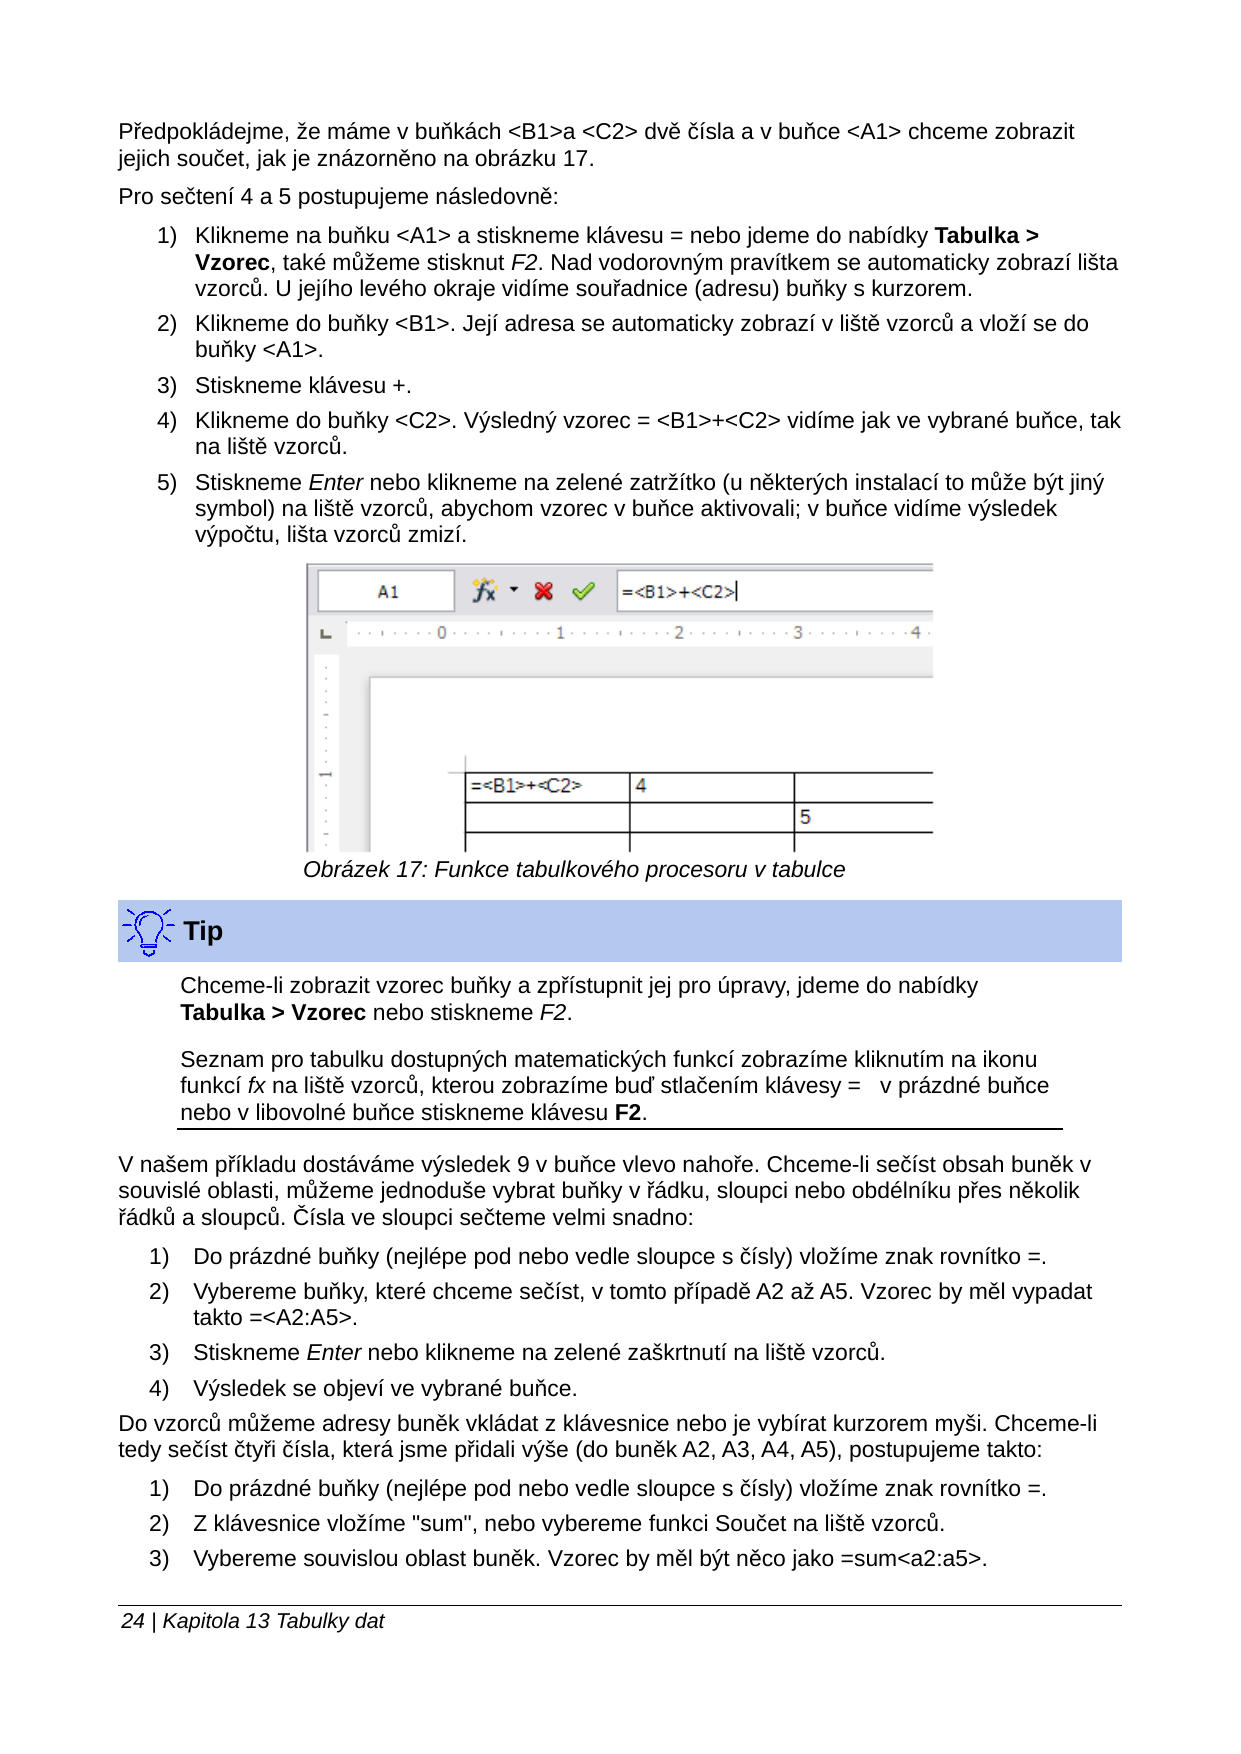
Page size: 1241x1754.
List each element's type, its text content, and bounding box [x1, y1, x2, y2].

list V našem příkladu dostáváme výsledek 9 v buňce vlevo nahoře. Chceme-li sečíst obsah buněk v souvislé oblasti, můžeme jednoduše vybrat buňky v řádku, sloupci nebo obdélníku přes několik řádků a sloupců. Čísla ve sloupci sečteme velmi snadno: [118, 1151, 1122, 1230]
list Výsledek se objeví ve vybrané buňce. [169, 1374, 1122, 1401]
list Do vzorců můžeme adresy buněk vkládat z klávesnice nebo je vybírat kurzorem myši. Chceme-li tedy sečíst čtyři čísla, která jsme přidali výše (do buněk A2, A3, A4, A5), postupujeme takto: [118, 1410, 1122, 1462]
list Vybereme buňky, které chceme sečíst, v tomto případě A2 až A5. Vzorec by měl vypadat takto =<A2:A5>. [169, 1278, 1122, 1331]
text Chceme-li zobrazit vzorec buňky a zpřístupnit jej pro úpravy, jdeme do nabídky Tabulka > Vzorec nebo stiskneme F2. [177, 969, 1063, 1025]
subtitle Tip [118, 900, 1122, 962]
list Klikneme na buňku <A1> a stiskneme klávesu = nebo jdeme do nabídky Tabulka > Vzorec, také můžeme stisknut F2. Nad vodorovným pravítkem se automaticky zobrazí lišta vzorců. U jejího levého okraje vidíme souřadnice (adresu) buňky s kurzorem. [177, 222, 1122, 301]
text Seznam pro tabulku dostupných matematických funkcí zobrazíme kliknutím na ikonu funkcí fx na liště vzorců, kterou zobrazíme buď stlačením klávesy = v prázdné buňce nebo v libovolné buňce stiskneme klávesu F2. [177, 1043, 1063, 1128]
picture [119, 901, 179, 961]
list Klikneme do buňky <C2>. Výsledný vzorec = <B1>+<C2> vidíme jak ve vybrané buňce, tak na liště vzorců. [177, 407, 1122, 459]
list Do prázdné buňky (nejlépe pod nebo vedle sloupce s čísly) vložíme znak rovnítko =. [169, 1243, 1122, 1269]
list Klikneme do buňky <B1>. Její adresa se automaticky zobrazí v liště vzorců a vloží se do buňky <A1>. [177, 310, 1122, 363]
list Stiskneme Enter nebo klikneme na zelené zaškrtnutí na liště vzorců. [169, 1339, 1122, 1366]
list Pro sečtení 4 a 5 postupujeme následovně: [118, 183, 1122, 210]
text Obrázek 17: Funkce tabulkového procesoru v tabulce [303, 857, 937, 883]
picture [302, 559, 938, 857]
text Předpokládejme, že máme v buňkách <B1>a <C2> dvě čísla a v buňce <A1> chceme zobrazit jejich součet, jak je znázorněno na obrázku 17. [118, 118, 1122, 171]
list Z klávesnice vložíme "sum", nebo vybereme funkci Součet na liště vzorců. [169, 1510, 1122, 1537]
list Stiskneme klávesu +. [177, 372, 1122, 398]
list Vybereme souvislou oblast buněk. Vzorec by měl být něco jako =sum<a2:a5>. [169, 1545, 1122, 1572]
list Do prázdné buňky (nejlépe pod nebo vedle sloupce s čísly) vložíme znak rovnítko =. [169, 1475, 1122, 1501]
list Stiskneme Enter nebo klikneme na zelené zatržítko (u některých instalací to může být jiný symbol) na liště vzorců, abychom vzorec v buňce aktivovali; v buňce vidíme výsledek výpočtu, lišta vzorců zmizí. [177, 468, 1122, 547]
